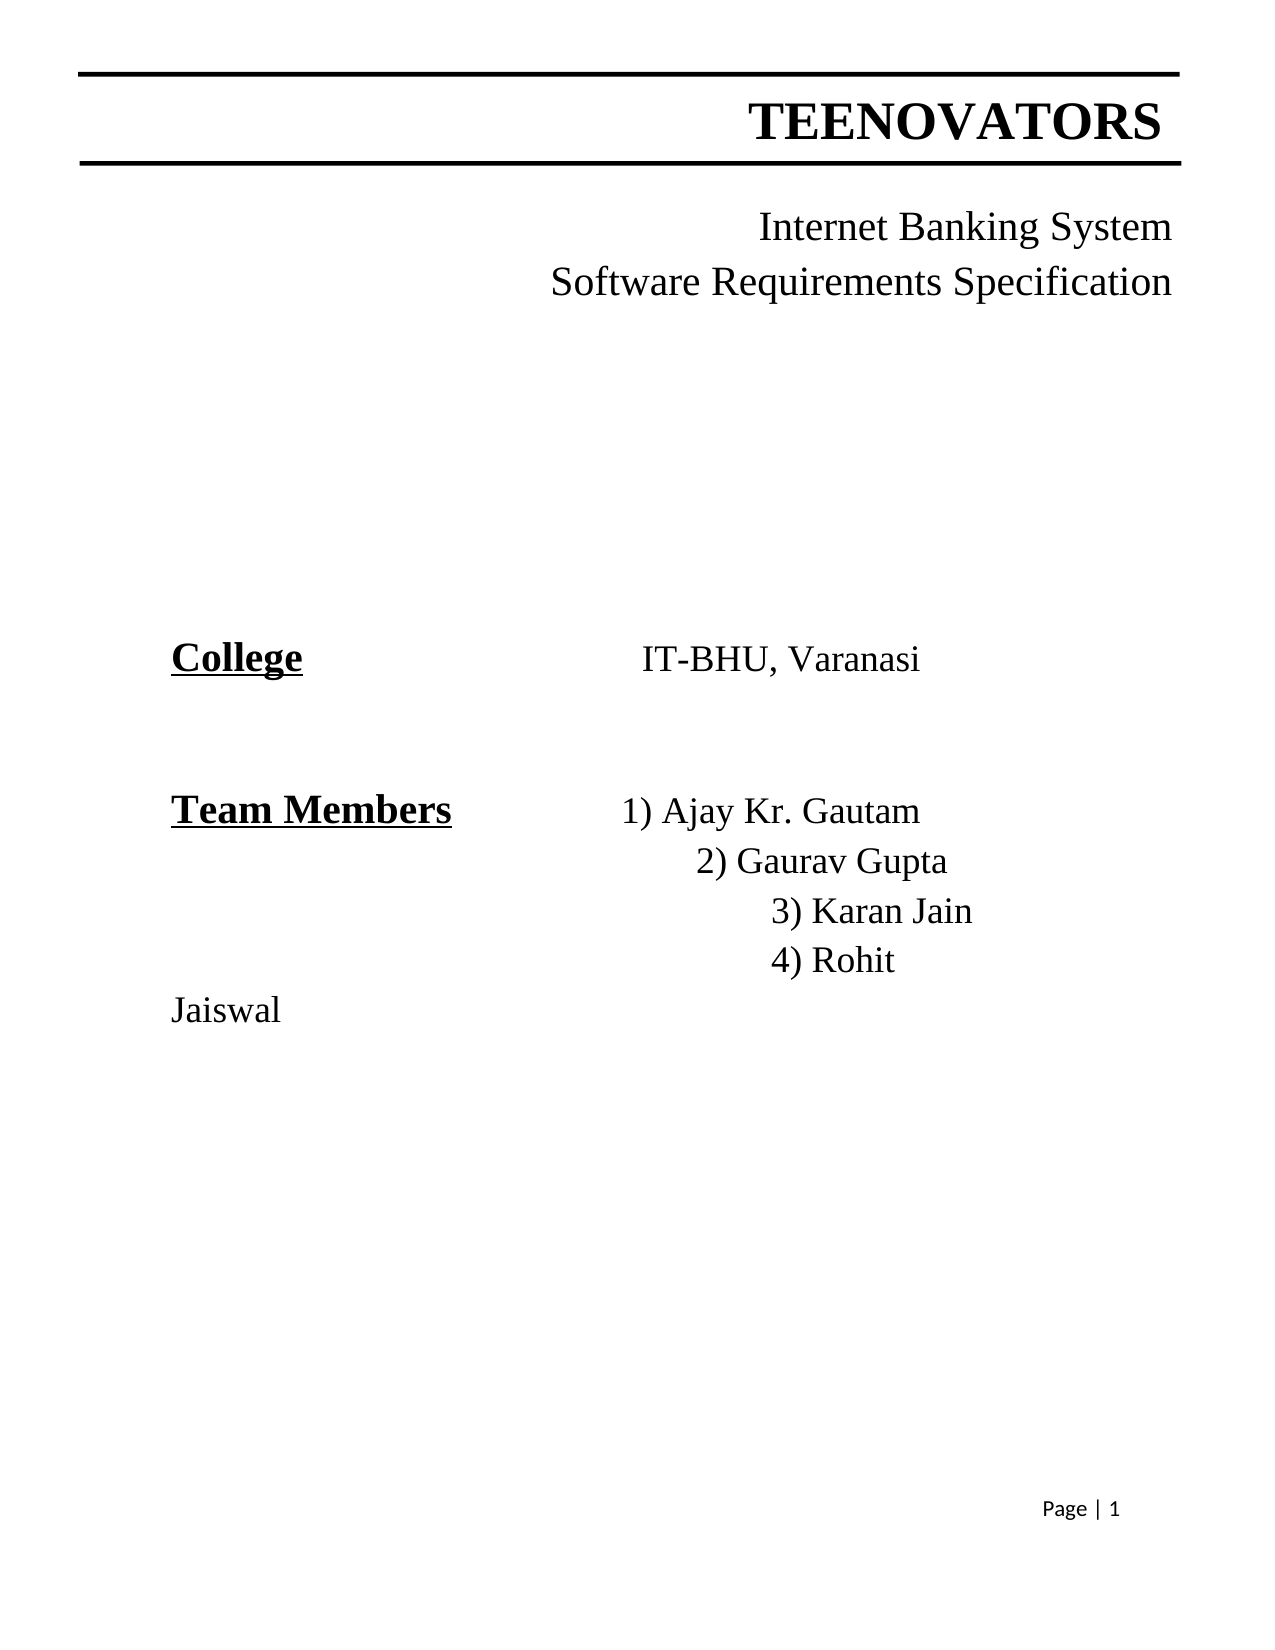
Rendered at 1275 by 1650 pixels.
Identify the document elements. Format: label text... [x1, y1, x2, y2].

text Team Members 1) Ajay Kr. Gautam 2) Gaurav Gupta 3) Karan Jain 4) Rohit Jaiswal [171, 784, 974, 1031]
text College IT-BHU, Varanasi [171, 632, 974, 680]
text Internet Banking System Software Requirements Specification [513, 201, 1172, 304]
text TEENOVATORS [663, 89, 1163, 151]
